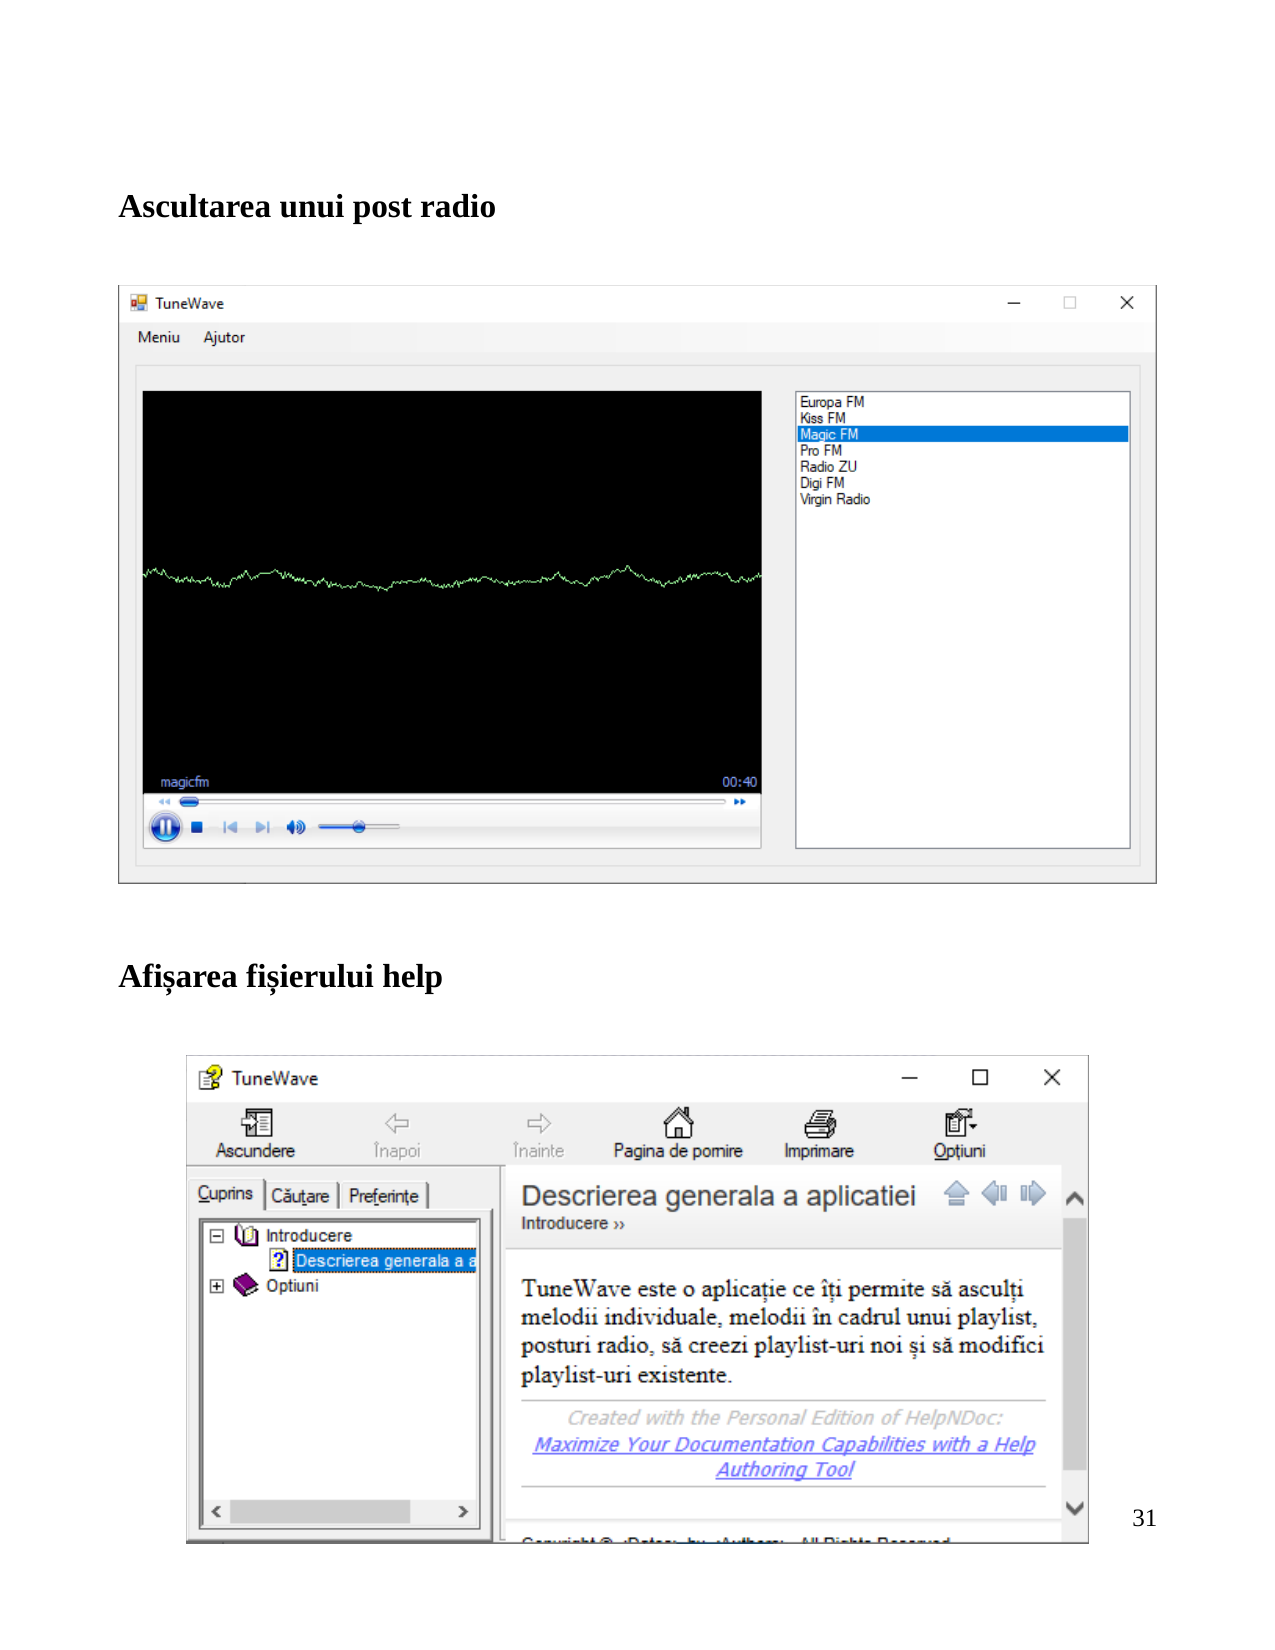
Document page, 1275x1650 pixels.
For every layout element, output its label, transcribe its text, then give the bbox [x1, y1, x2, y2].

picture [118, 285, 1157, 884]
picture [186, 1055, 1089, 1544]
subtitle Ascultarea unui post radio [118, 187, 1157, 225]
subtitle Afișarea fișierului help [118, 957, 1157, 995]
